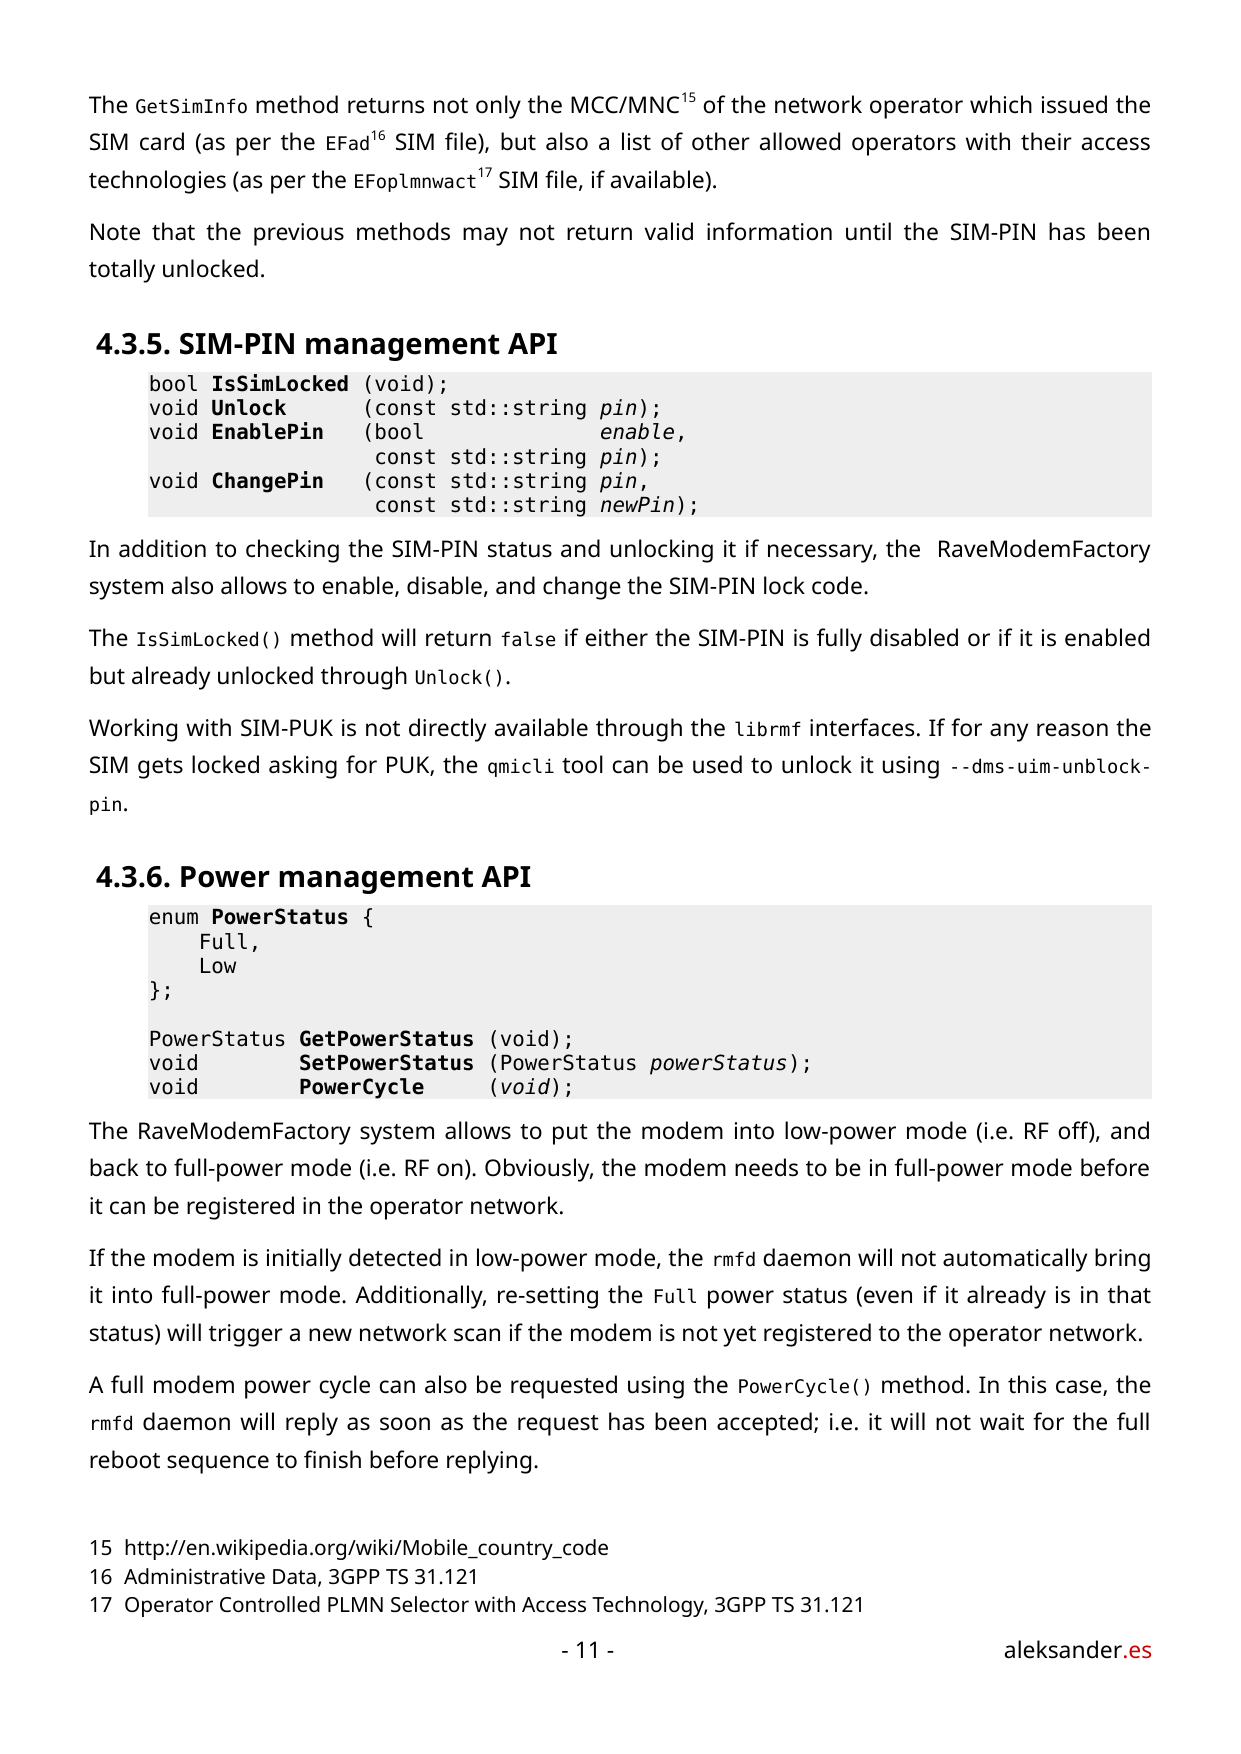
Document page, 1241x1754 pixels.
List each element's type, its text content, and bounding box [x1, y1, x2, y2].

text Low [148, 954, 1152, 978]
text void EnablePin (bool enable, [148, 420, 1152, 445]
text The RaveModemFactory system allows to put the modem into low-power mode (i.e. RF off), and back to full-power mode (i.e. RF on). Obviously, the modem needs to be in full-power mode before it can be registered in the operator network. [88, 1114, 1152, 1221]
text A full modem power cycle can also be requested using the PowerCycle() method. In this case, the rmfd daemon will reply as soon as the request has been accepted; i.e. it will not wait for the full reboot sequence to finish before replying. [88, 1369, 1152, 1475]
text Note that the previous methods may not return valid information until the SIM-PIN has been totally unlocked. [88, 216, 1152, 284]
text The IsSimLocked() method will return false if either the SIM-PIN is fully disabled or if it is enabled but already unlocked through Unlock(). [88, 622, 1152, 691]
text enum PowerStatus { [148, 905, 1152, 930]
text http://en.wikipedia.org/wiki/Mobile_country_code [88, 1533, 1152, 1562]
text void Unlock (const std::string pin); [148, 396, 1152, 420]
text Administrative Data, 3GPP TS 31.121 [88, 1562, 1152, 1590]
text const std::string newPin); [148, 493, 1152, 517]
text In addition to checking the SIM-PIN status and unlocking it if necessary, the RaveModemFactory system also allows to enable, disable, and change the SIM-PIN lock code. [88, 532, 1152, 601]
text PowerStatus GetPowerStatus (void); [148, 1027, 1152, 1051]
text The GetSimInfo method returns not only the MCC/MNC of the network operator which issued the SIM card (as per the EFad SIM file), but also a list of other allowed operators with their access technologies (as per the EFoplmnwact SIM file, if available). [88, 88, 1152, 195]
subtitle SIM-PIN management API [88, 323, 1152, 363]
text void SetPowerStatus (PowerStatus powerStatus); [148, 1051, 1152, 1075]
text }; [148, 978, 1152, 1002]
text If the modem is initially detected in low-power mode, the rmfd daemon will not automatically bring it into full-power mode. Additionally, re-setting the Full power status (even if it already is in that status) will trigger a new network scan if the modem is not yet registered to the operator network. [88, 1242, 1152, 1348]
text const std::string pin); [148, 445, 1152, 469]
text void PowerCycle (void); [148, 1075, 1152, 1099]
text bool IsSimLocked (void); [148, 372, 1152, 396]
text Full, [148, 930, 1152, 954]
text Operator Controlled PLMN Selector with Access Technology, 3GPP TS 31.121 [88, 1590, 1152, 1619]
text void ChangePin (const std::string pin, [148, 469, 1152, 493]
subtitle Power management API [88, 857, 1152, 896]
text Working with SIM-PUK is not directly available through the librmf interfaces. If for any reason the SIM gets locked asking for PUK, the qmicli tool can be used to unlock it using --dms-uim-unblock-pin. [88, 712, 1152, 818]
